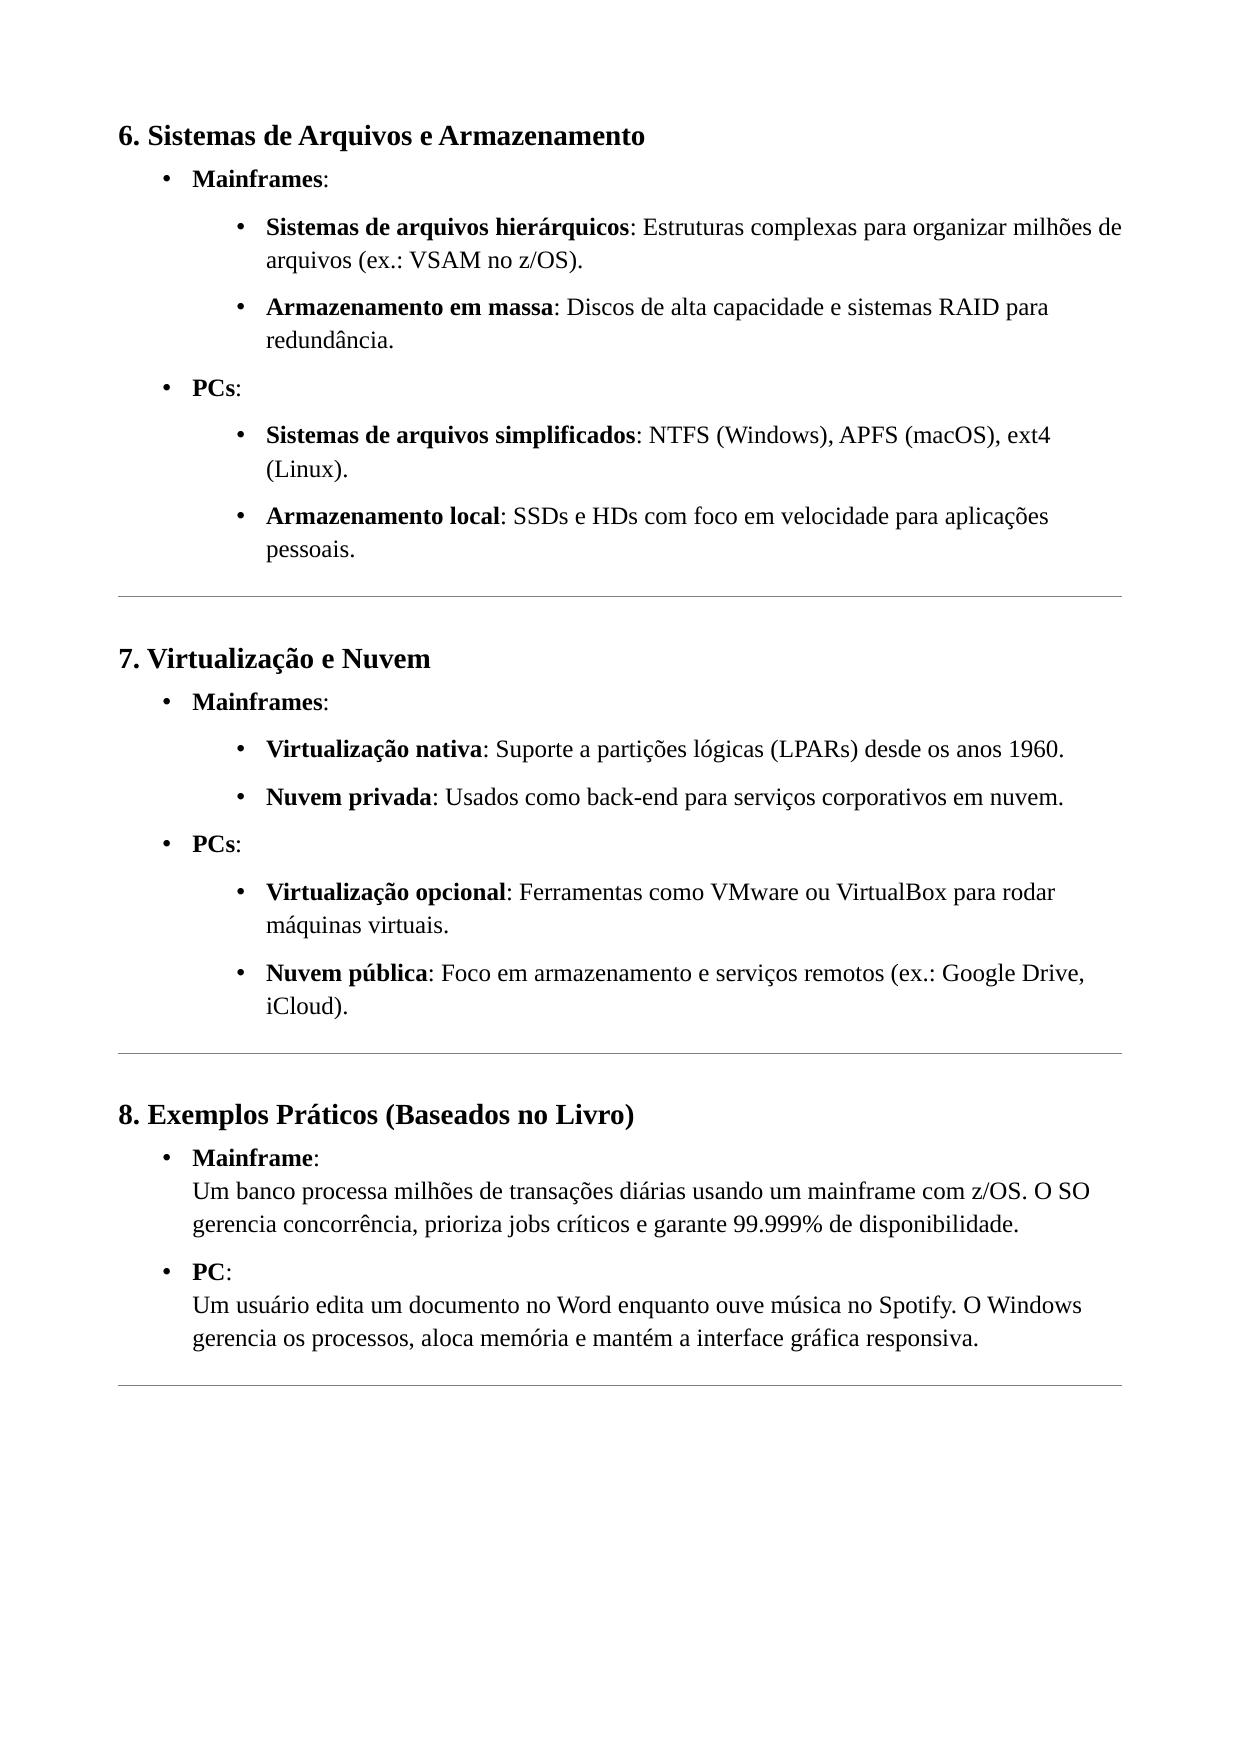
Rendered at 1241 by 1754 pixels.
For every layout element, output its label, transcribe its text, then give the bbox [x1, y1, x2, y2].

list Sistemas de arquivos hierárquicos: Estruturas complexas para organizar milhões de arquivos (ex.: VSAM no z/OS). [236, 212, 1122, 273]
subtitle 6. Sistemas de Arquivos e Armazenamento [118, 118, 1122, 152]
list Mainframes: [162, 164, 1122, 193]
list Virtualização nativa: Suporte a partições lógicas (LPARs) desde os anos 1960. [236, 734, 1122, 763]
list PCs: [162, 829, 1122, 858]
list Sistemas de arquivos simplificados: NTFS (Windows), APFS (macOS), ext4 (Linux). [236, 421, 1122, 482]
list Armazenamento em massa: Discos de alta capacidade e sistemas RAID para redundância. [236, 292, 1122, 354]
list Nuvem privada: Usados como back-end para serviços corporativos em nuvem. [236, 782, 1122, 811]
list PCs: [162, 373, 1122, 402]
list Nuvem pública: Foco em armazenamento e serviços remotos (ex.: Google Drive, iCloud). [236, 958, 1122, 1019]
subtitle 7. Virtualização e Nuvem [118, 641, 1122, 674]
list Virtualização opcional: Ferramentas como VMware ou VirtualBox para rodar máquinas virtuais. [236, 877, 1122, 939]
list Armazenamento local: SSDs e HDs com foco em velocidade para aplicações pessoais. [236, 501, 1122, 563]
list Mainframe: Um banco processa milhões de transações diárias usando um mainframe com z/OS. O SO gerencia concorrência, prioriza jobs críticos e garante 99.999% de disponibilidade. [162, 1143, 1122, 1238]
list Mainframes: [162, 687, 1122, 716]
list PC: Um usuário edita um documento no Word enquanto ouve música no Spotify. O Windows gerencia os processos, aloca memória e mantém a interface gráfica responsiva. [162, 1257, 1122, 1352]
subtitle 8. Exemplos Práticos (Baseados no Livro) [118, 1097, 1122, 1131]
